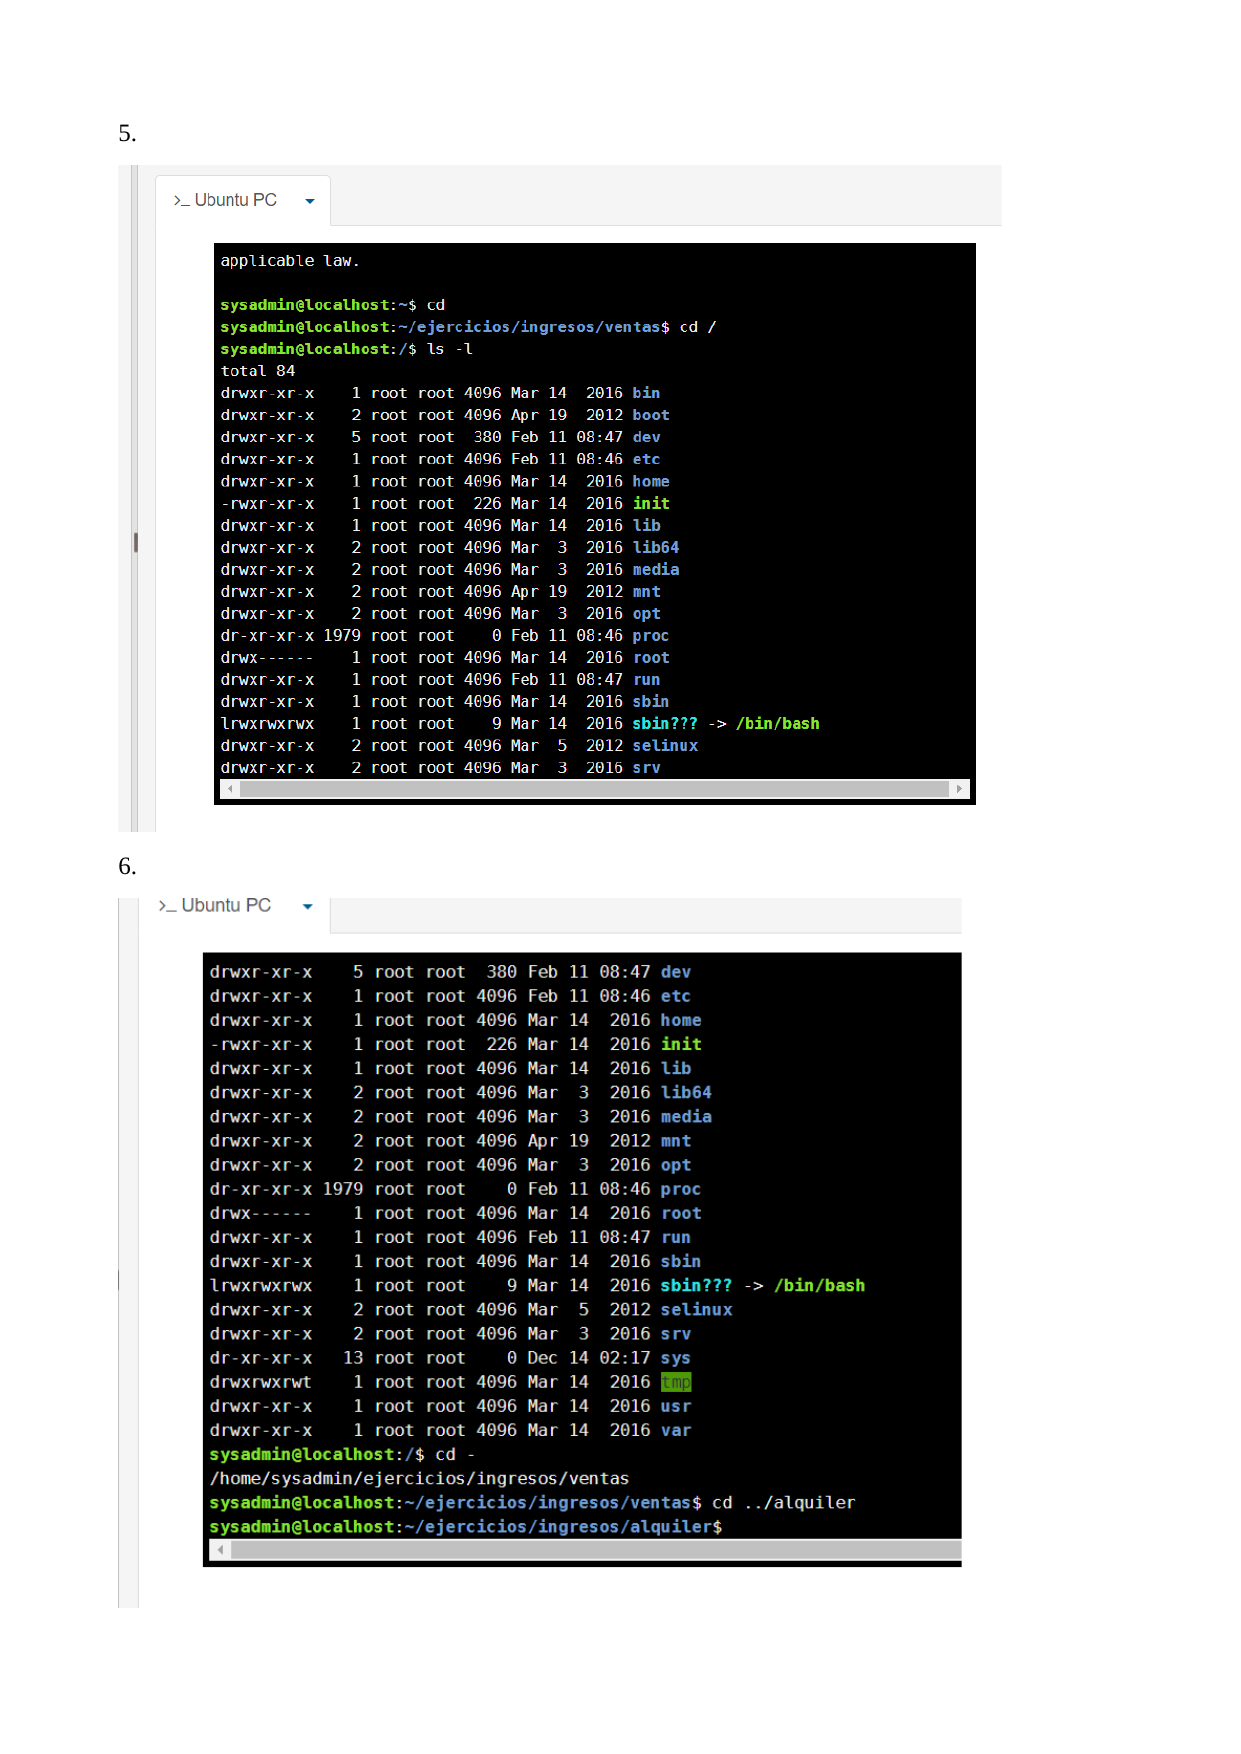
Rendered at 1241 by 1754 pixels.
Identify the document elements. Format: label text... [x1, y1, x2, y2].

text 5. [118, 118, 1122, 147]
picture [118, 165, 1002, 832]
picture [118, 898, 962, 1608]
text 6. [118, 851, 1122, 879]
